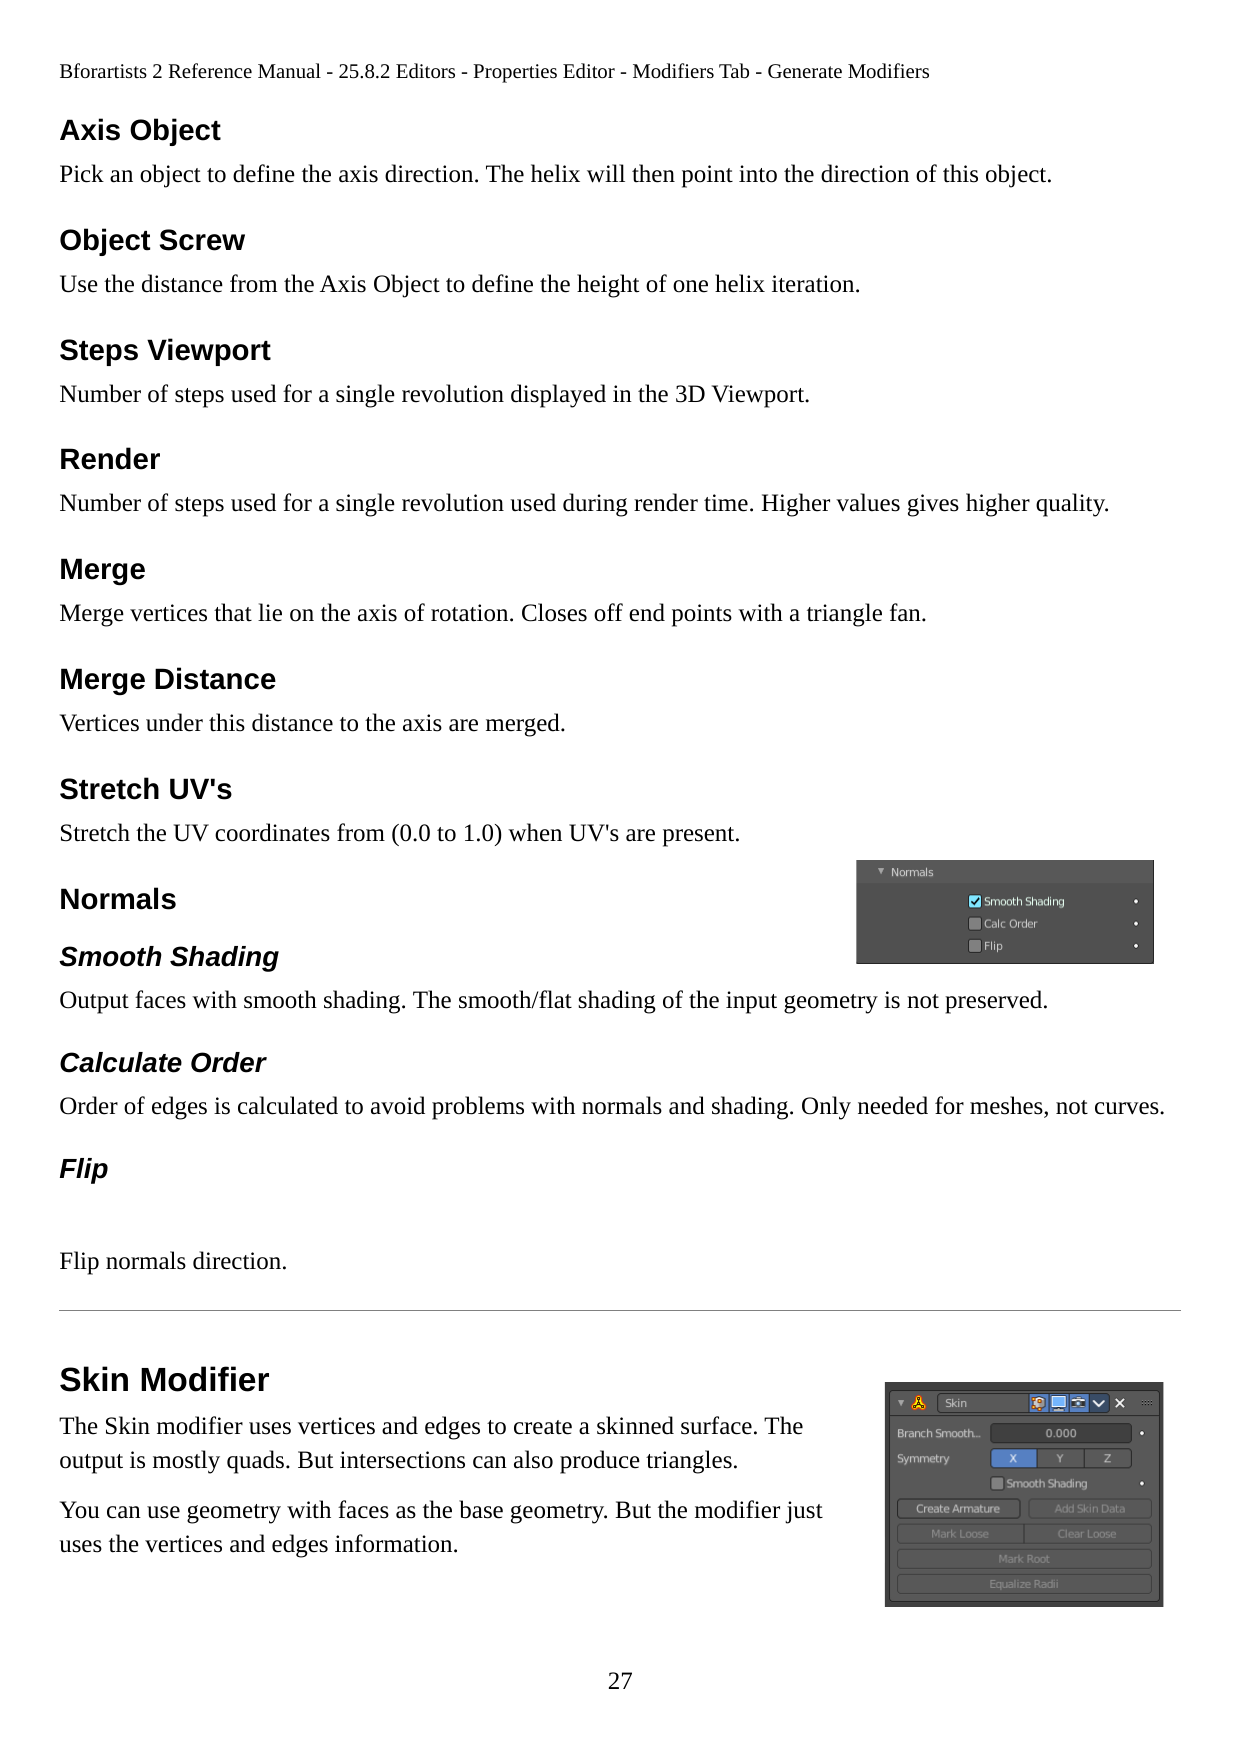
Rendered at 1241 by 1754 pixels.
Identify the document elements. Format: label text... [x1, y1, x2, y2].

subtitle Object Screw [59, 222, 1181, 256]
text Merge vertices that lie on the axis of rotation. Closes off end points with a triangle fan. [59, 598, 1181, 627]
subtitle Merge Distance [59, 662, 1181, 696]
picture [884, 1382, 1164, 1607]
text Output faces with smooth shading. The smooth/flat shading of the input geometry is not preserved. [59, 985, 1181, 1014]
text Use the distance from the Axis Object to define the height of one helix iteration. [59, 269, 1181, 297]
subtitle Axis Object [59, 113, 1181, 146]
subtitle Smooth Shading [59, 941, 1181, 972]
text Stretch the UV coordinates from (0.0 to 1.0) when UV's are present. [59, 818, 1181, 847]
subtitle Skin Modifier [59, 1360, 1181, 1399]
subtitle Calculate Order [59, 1047, 1181, 1078]
subtitle Flip [59, 1152, 1181, 1184]
text Number of steps used for a single revolution used during render time. Higher values gives higher quality. [59, 488, 1181, 517]
subtitle Normals [59, 882, 856, 916]
text Flip normals direction. [59, 1246, 1181, 1275]
text You can use geometry with faces as the base geometry. But the modifier just uses the vertices and edges information. [59, 1495, 884, 1558]
text Number of steps used for a single revolution displayed in the 3D Viewport. [59, 379, 1181, 407]
text The Skin modifier uses vertices and edges to create a skinned surface. The output is mostly quads. But intersections can also produce triangles. [59, 1411, 884, 1474]
subtitle Merge [59, 552, 1181, 586]
text Order of edges is calculated to avoid problems with normals and shading. Only needed for meshes, not curves. [59, 1091, 1181, 1120]
subtitle [1154, 882, 1181, 916]
subtitle Stretch UV's [59, 772, 1181, 806]
subtitle Render [59, 442, 1181, 476]
text Pick an object to define the axis direction. The helix will then point into the direction of this object. [59, 159, 1181, 188]
picture [856, 860, 1154, 964]
subtitle Steps Viewport [59, 332, 1181, 366]
text Vertices under this distance to the axis are merged. [59, 708, 1181, 737]
